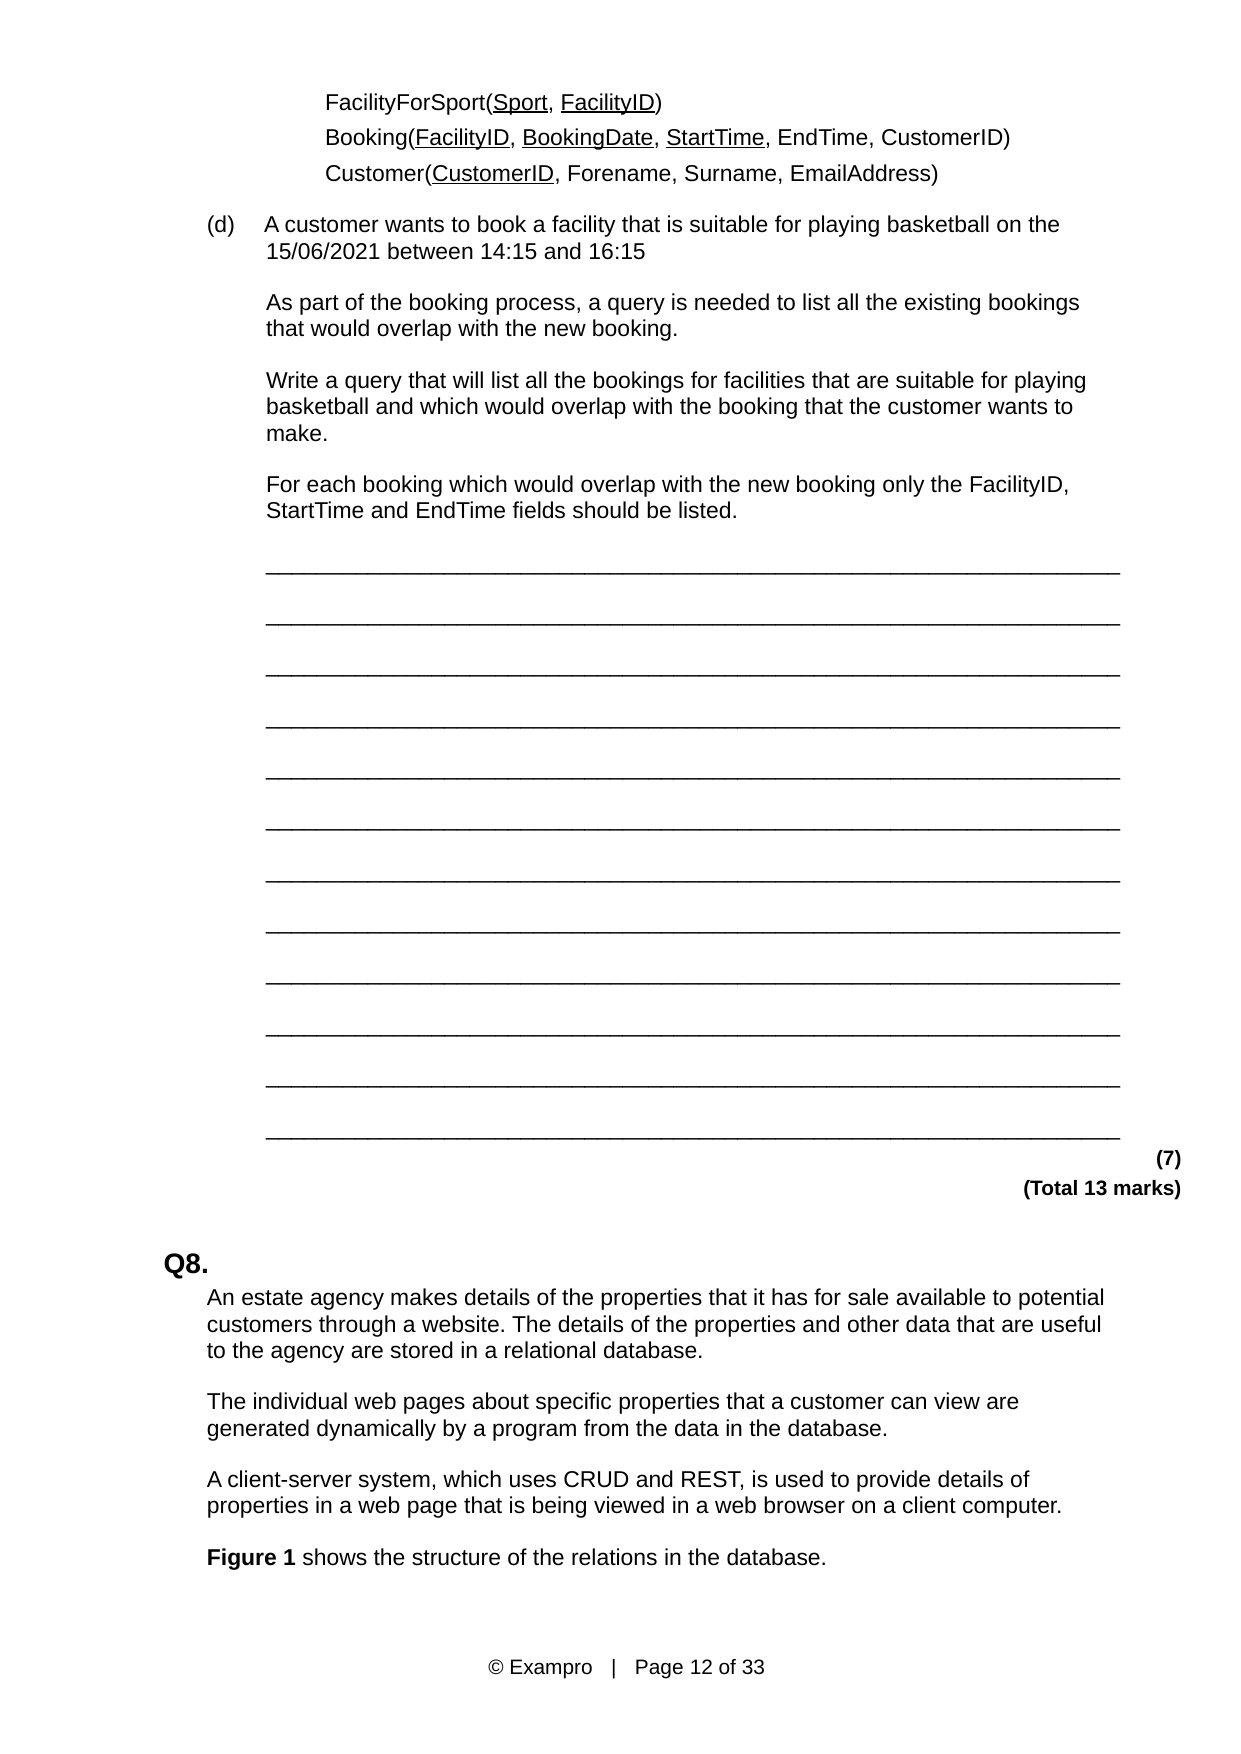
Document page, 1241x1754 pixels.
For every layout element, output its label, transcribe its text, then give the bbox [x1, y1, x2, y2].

text An estate agency makes details of the properties that it has for sale available to potential customers through a website. The details of the properties and other data that are useful to the agency are stored in a relational database. [207, 1284, 1122, 1363]
text The individual web pages about specific properties that a customer can view are generated dynamically by a program from the data in the database. [207, 1388, 1122, 1441]
text ___________________________________________________________________ [266, 1113, 1122, 1140]
text (d) A customer wants to book a facility that is suitable for playing basketball on the 15/06/2021 between 14:15 and 16:15 [207, 211, 1122, 264]
text As part of the booking process, a query is needed to list all the existing bookings that would overlap with the new booking. [266, 289, 1122, 342]
text A client-server system, which uses CRUD and REST, is used to provide details of properties in a web page that is being viewed in a web browser on a client computer. [207, 1466, 1122, 1519]
text For each booking which would overlap with the new booking only the FacilityID, StartTime and EndTime fields should be listed. [266, 471, 1122, 523]
text ___________________________________________________________________ [266, 1011, 1122, 1037]
text ___________________________________________________________________ [266, 651, 1122, 678]
text Q8. [163, 1247, 1176, 1279]
text (7) [148, 1146, 1181, 1170]
text ___________________________________________________________________ [266, 703, 1122, 729]
text ___________________________________________________________________ [266, 908, 1122, 934]
text Customer(CustomerID, Forename, Surname, EmailAddress) [325, 160, 1122, 186]
text ___________________________________________________________________ [266, 959, 1122, 986]
text Figure 1 shows the structure of the relations in the database. [207, 1544, 1122, 1570]
text (Total 13 marks) [148, 1176, 1181, 1200]
text ___________________________________________________________________ [266, 600, 1122, 626]
text ___________________________________________________________________ [266, 548, 1122, 575]
text ___________________________________________________________________ [266, 1062, 1122, 1088]
text FacilityForSport(Sport, FacilityID) [325, 88, 1122, 115]
text ___________________________________________________________________ [266, 857, 1122, 883]
text ___________________________________________________________________ [266, 754, 1122, 780]
text Booking(FacilityID, BookingDate, StartTime, EndTime, CustomerID) [325, 124, 1122, 151]
text ___________________________________________________________________ [266, 805, 1122, 832]
text Write a query that will list all the bookings for facilities that are suitable for playing basketball and which would overlap with the booking that the customer wants to make. [266, 367, 1122, 446]
